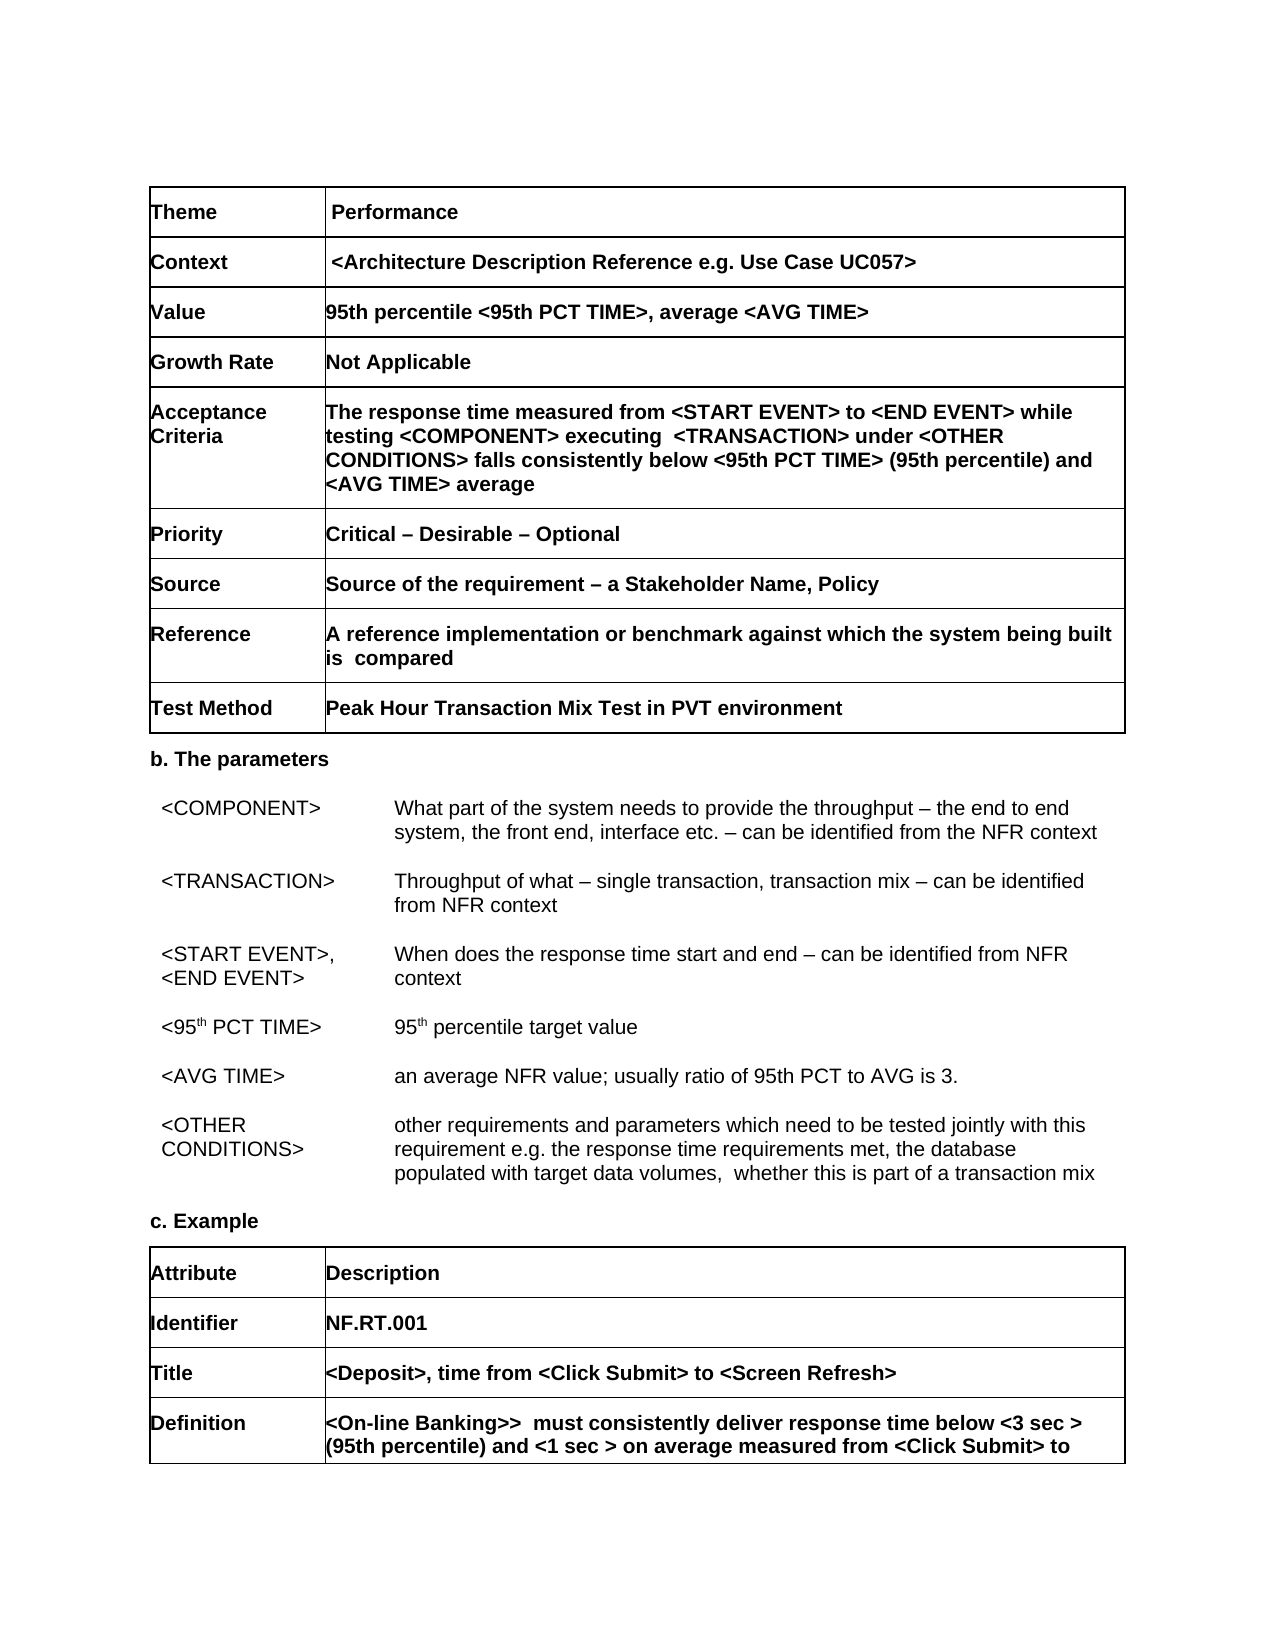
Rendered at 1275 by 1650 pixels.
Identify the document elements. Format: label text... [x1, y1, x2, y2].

table_cell Definition [151, 1398, 325, 1462]
table_cell Priority [151, 509, 325, 558]
table_cell <95th PCT TIME> [150, 1002, 383, 1051]
table_cell NF.RT.001 [326, 1298, 1124, 1347]
table_header Attribute [151, 1248, 325, 1297]
table_cell <Deposit>, time from <Click Submit> to <Screen Refresh> [326, 1348, 1124, 1397]
table_cell Source [151, 559, 325, 608]
table_cell Peak Hour Transaction Mix Test in PVT environment [326, 683, 1124, 732]
table_cell Not Applicable [326, 338, 1124, 386]
table_cell <AVG TIME> [150, 1051, 383, 1100]
table_header <COMPONENT> [150, 783, 383, 856]
text b. The parameters [150, 747, 1125, 771]
table_cell Title [151, 1348, 325, 1397]
table_cell Theme [151, 188, 325, 236]
table_cell Value [151, 288, 325, 336]
table_cell <OTHER CONDITIONS> [150, 1100, 383, 1197]
table_cell an average NFR value; usually ratio of 95th PCT to AVG is 3. [383, 1051, 1125, 1100]
table_cell Context [151, 238, 325, 286]
table_cell <Architecture Description Reference e.g. Use Case UC057> [326, 238, 1124, 286]
table_cell Throughput of what – single transaction, transaction mix – can be identified from NFR context [383, 856, 1125, 929]
table_cell <START EVENT>, <END EVENT> [150, 929, 383, 1002]
text c. Example [150, 1209, 1125, 1233]
table_cell Critical – Desirable – Optional [326, 509, 1124, 558]
table_cell Test Method [151, 683, 325, 732]
table_cell Identifier [151, 1298, 325, 1347]
table_cell <On-line Banking>> must consistently deliver response time below <3 sec > (95th percentile) and <1 sec > on average measured from <Click Submit> to [326, 1398, 1124, 1462]
table_cell Acceptance Criteria [151, 388, 325, 508]
table_cell When does the response time start and end – can be identified from NFR context [383, 929, 1125, 1002]
table_header Description [326, 1248, 1124, 1297]
table_header What part of the system needs to provide the throughput – the end to end system, the front end, interface etc. – can be identified from the NFR context [383, 783, 1125, 856]
table_cell A reference implementation or benchmark against which the system being built is compared [326, 609, 1124, 682]
table_cell 95th percentile <95th PCT TIME>, average <AVG TIME> [326, 288, 1124, 336]
table_cell The response time measured from <START EVENT> to <END EVENT> while testing <COMPONENT> executing <TRANSACTION> under <OTHER CONDITIONS> falls consistently below <95th PCT TIME> (95th percentile) and <AVG TIME> average [326, 388, 1124, 508]
table_cell Reference [151, 609, 325, 682]
table_cell Source of the requirement – a Stakeholder Name, Policy [326, 559, 1124, 608]
table_cell Performance [326, 188, 1124, 236]
table_cell other requirements and parameters which need to be tested jointly with this requirement e.g. the response time requirements met, the database populated with target data volumes, whether this is part of a transaction mix [383, 1100, 1125, 1197]
table_cell <TRANSACTION> [150, 856, 383, 929]
table_cell Growth Rate [151, 338, 325, 386]
table_cell 95th percentile target value [383, 1002, 1125, 1051]
